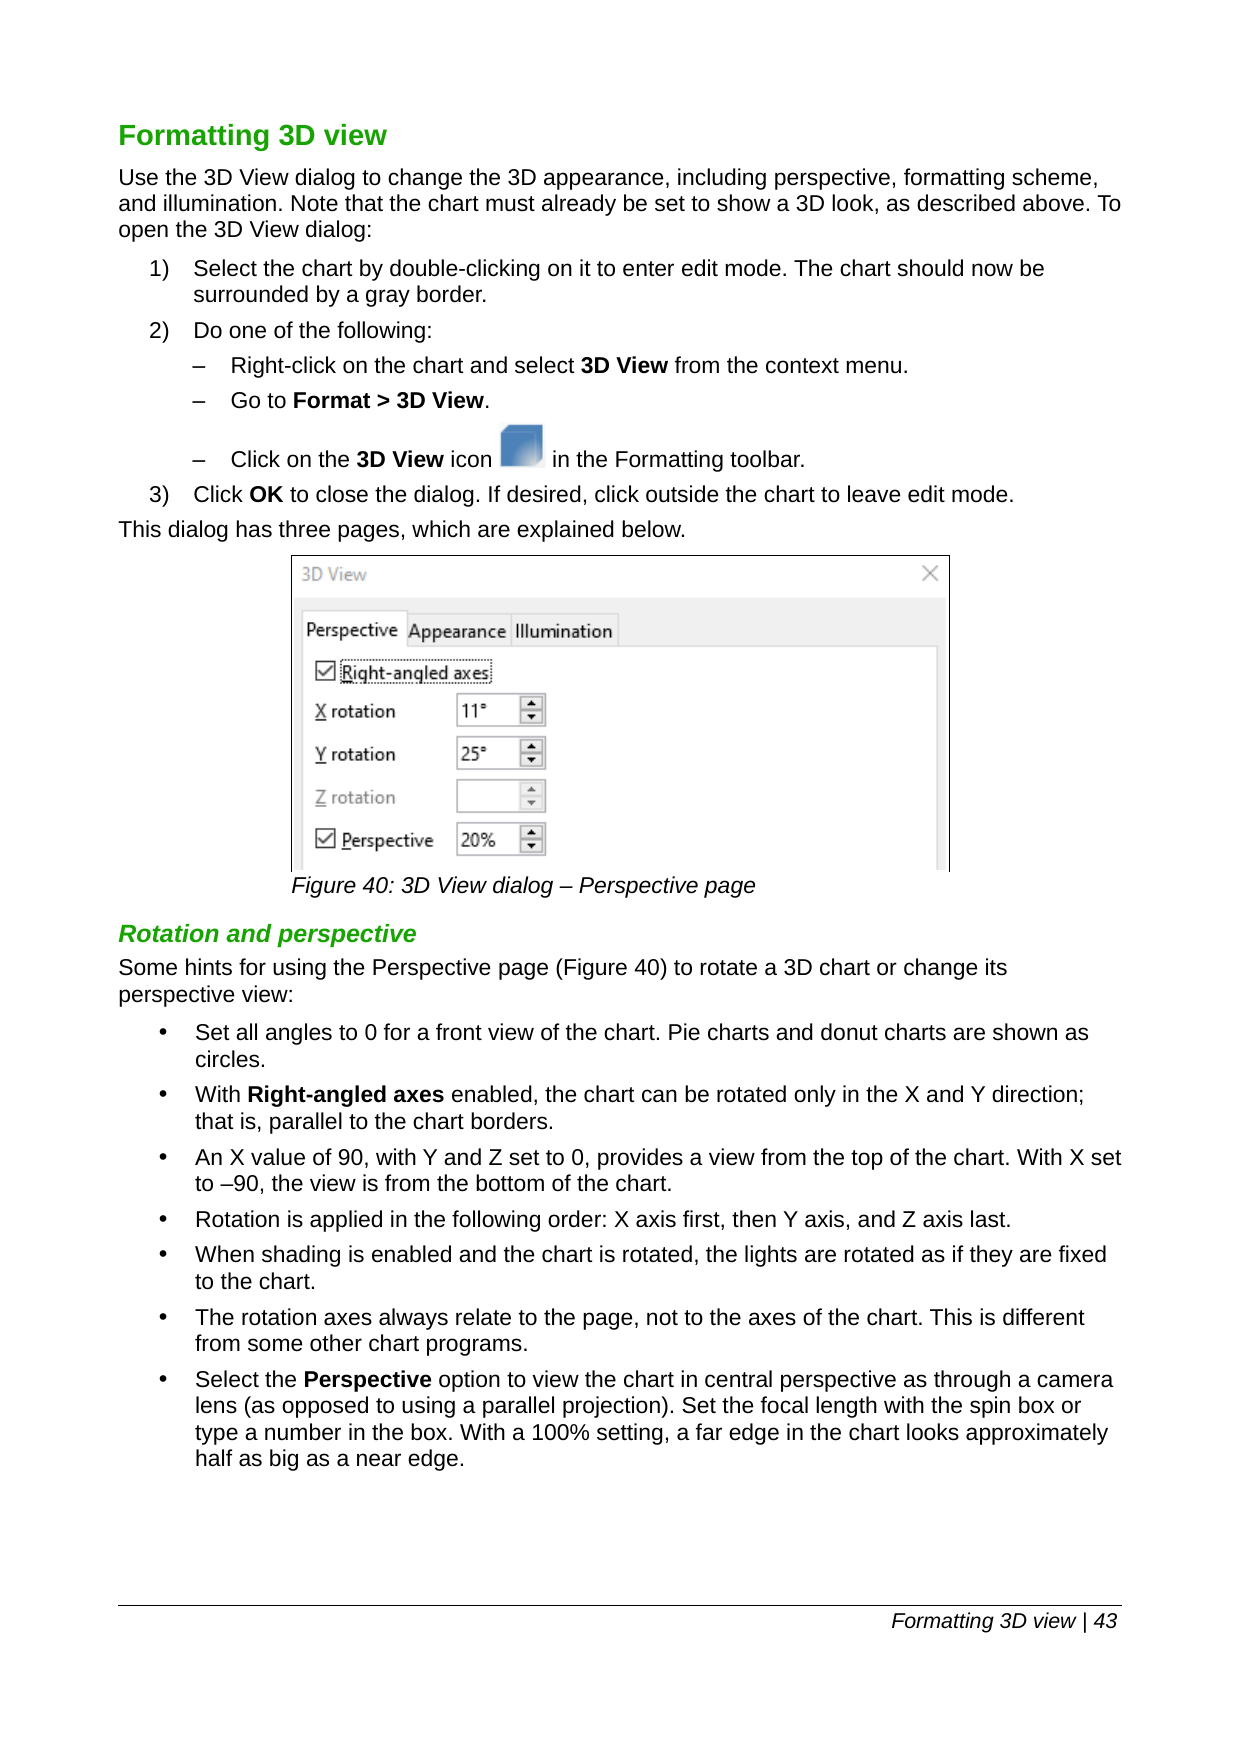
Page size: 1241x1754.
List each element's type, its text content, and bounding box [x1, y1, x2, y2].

list This dialog has three pages, which are explained below. [118, 516, 1122, 543]
subtitle Rotation and perspective [118, 919, 1122, 948]
text Figure 40: 3D View dialog – Perspective page [291, 556, 949, 899]
list Right-click on the chart and select 3D View from the context menu. [192, 352, 1122, 378]
picture [294, 558, 946, 870]
list Some hints for using the Perspective page (Figure 40) to rotate a 3D chart or change its perspective view: [118, 954, 1122, 1007]
list Click on the 3D View icon in the Formatting toolbar. [192, 422, 1122, 472]
list Select the chart by double-clicking on it to enter edit mode. The chart should now be surrounded by a gray border. [169, 255, 1122, 308]
list Select the Perspective option to view the chart in central perspective as through a camera lens (as opposed to using a parallel projection). Set the focal length with the spin box or type a number in the box. With a 100% setting, a far edge in the chart looks approximately half as big as a near edge. [156, 1366, 1122, 1471]
picture [498, 422, 546, 468]
subtitle Formatting 3D view [118, 118, 1122, 152]
list Rotation is applied in the following order: X axis first, then Y axis, and Z axis last. [156, 1206, 1122, 1232]
list Do one of the following: [169, 317, 1122, 343]
list Set all angles to 0 for a front view of the chart. Pie charts and donut charts are shown as circles. [156, 1019, 1122, 1073]
list An X value of 90, with Y and Z set to 0, provides a view from the top of the chart. With X set to –90, the view is from the bottom of the chart. [156, 1143, 1122, 1197]
list The rotation axes always relate to the page, not to the axes of the chart. This is different from some other chart programs. [156, 1303, 1122, 1357]
list When shading is enabled and the chart is rotated, the lights are rotated as if they are fixed to the chart. [156, 1241, 1122, 1294]
list Go to Format > 3D View. [192, 387, 1122, 413]
text Use the 3D View dialog to change the 3D appearance, including perspective, formatting scheme, and illumination. Note that the chart must already be set to show a 3D look, as described above. To open the 3D View dialog: [118, 163, 1122, 242]
list With Right-angled axes enabled, the chart can be rotated only in the X and Y direction; that is, parallel to the chart borders. [156, 1081, 1122, 1135]
list Click OK to close the dialog. If desired, click outside the chart to leave edit mode. [169, 481, 1122, 508]
